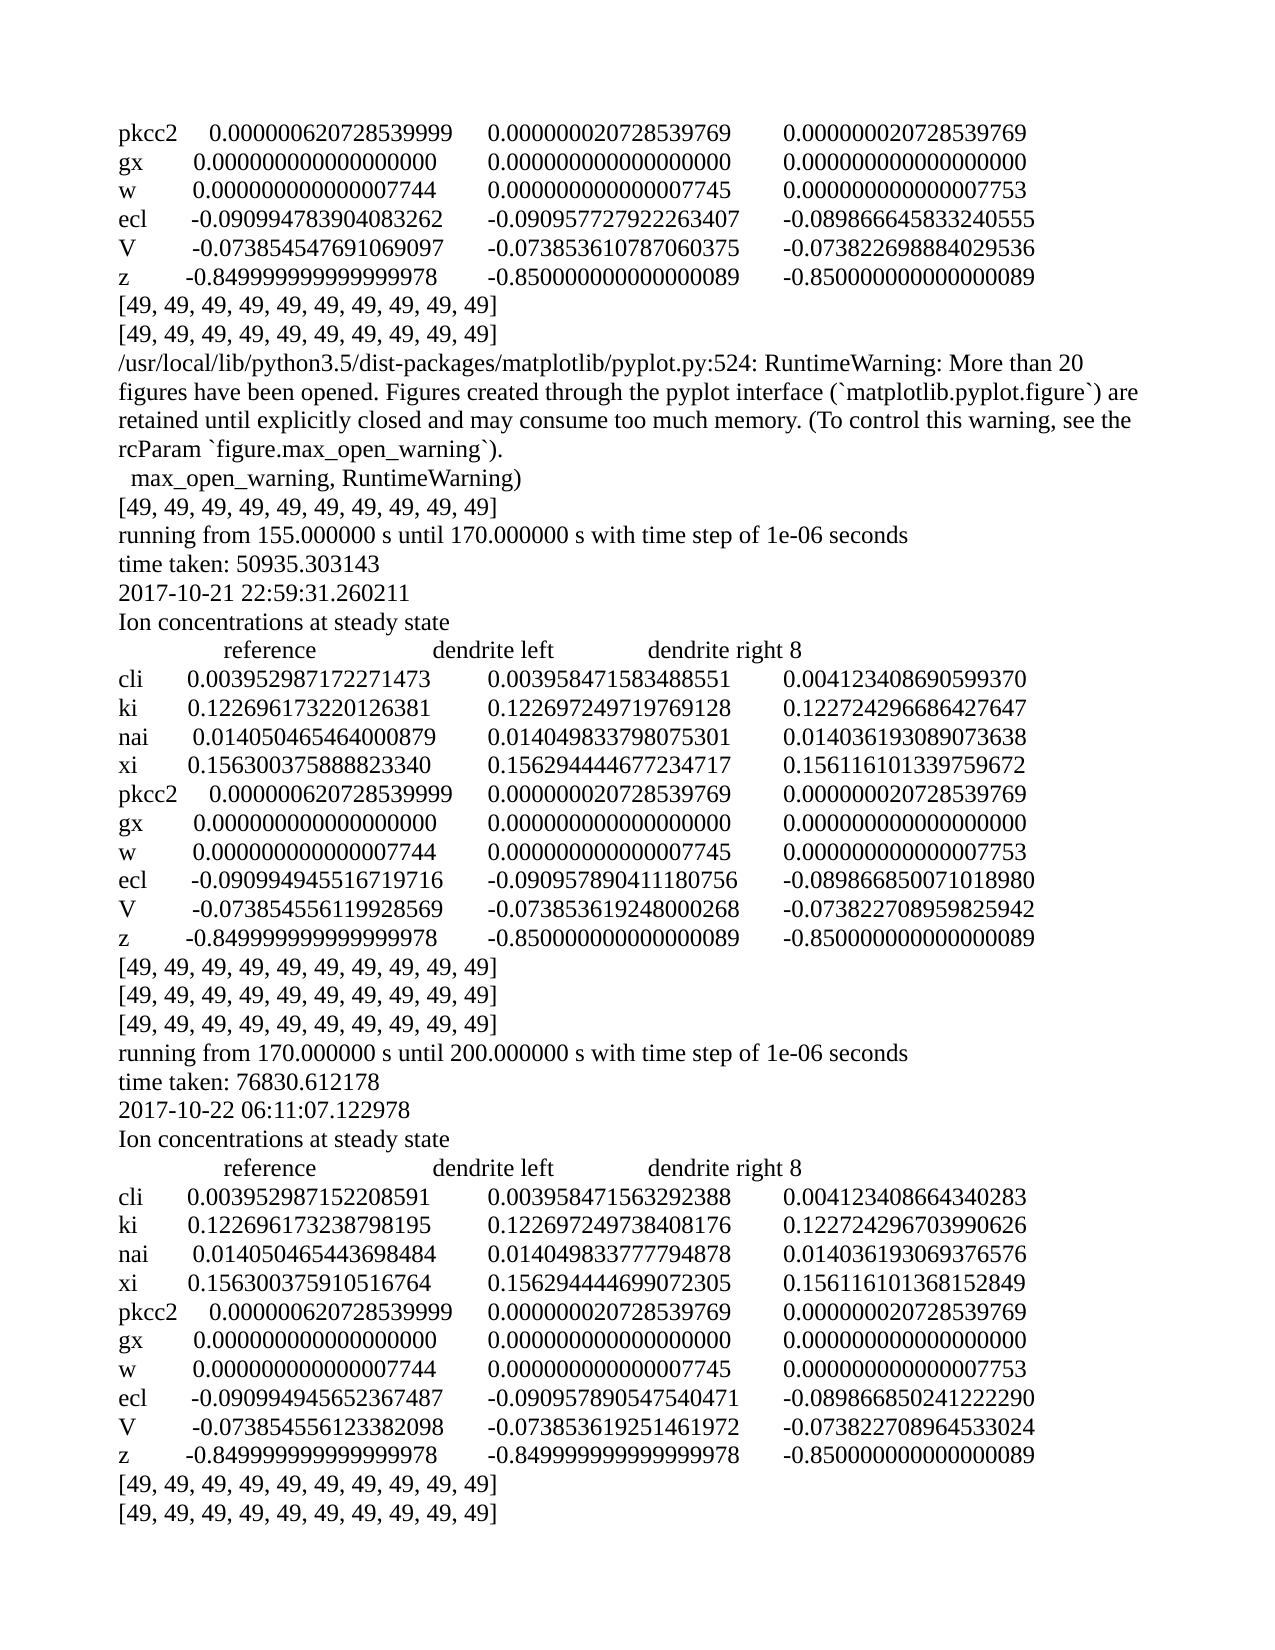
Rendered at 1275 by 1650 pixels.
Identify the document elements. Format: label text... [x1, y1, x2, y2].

text pkcc2 0.000000620728539999 0.000000020728539769 0.000000020728539769 [118, 779, 1157, 808]
text reference dendrite left dendrite right 8 [118, 636, 1157, 664]
text cli 0.003952987152208591 0.003958471563292388 0.004123408664340283 [118, 1182, 1157, 1211]
text Ion concentrations at steady state [118, 607, 1157, 636]
text pkcc2 0.000000620728539999 0.000000020728539769 0.000000020728539769 [118, 118, 1157, 147]
text pkcc2 0.000000620728539999 0.000000020728539769 0.000000020728539769 [118, 1297, 1157, 1326]
text 2017-10-21 22:59:31.260211 [118, 578, 1157, 607]
text cli 0.003952987172271473 0.003958471583488551 0.004123408690599370 [118, 664, 1157, 693]
text 2017-10-22 06:11:07.122978 [118, 1096, 1157, 1124]
text w 0.000000000000007744 0.000000000000007745 0.000000000000007753 [118, 1354, 1157, 1383]
text ki 0.122696173220126381 0.122697249719769128 0.122724296686427647 [118, 693, 1157, 722]
text w 0.000000000000007744 0.000000000000007745 0.000000000000007753 [118, 837, 1157, 866]
text V -0.073854547691069097 -0.073853610787060375 -0.073822698884029536 [118, 233, 1157, 262]
text ki 0.122696173238798195 0.122697249738408176 0.122724296703990626 [118, 1211, 1157, 1239]
text ecl -0.090994945516719716 -0.090957890411180756 -0.089866850071018980 [118, 866, 1157, 894]
text Ion concentrations at steady state [118, 1124, 1157, 1153]
text [49, 49, 49, 49, 49, 49, 49, 49, 49, 49] [118, 319, 1157, 348]
text running from 170.000000 s until 200.000000 s with time step of 1e-06 seconds [118, 1038, 1157, 1067]
text [49, 49, 49, 49, 49, 49, 49, 49, 49, 49] [118, 952, 1157, 981]
text z -0.849999999999999978 -0.850000000000000089 -0.850000000000000089 [118, 262, 1157, 291]
text [49, 49, 49, 49, 49, 49, 49, 49, 49, 49] [118, 1009, 1157, 1038]
text time taken: 76830.612178 [118, 1067, 1157, 1096]
text nai 0.014050465464000879 0.014049833798075301 0.014036193089073638 [118, 722, 1157, 751]
text V -0.073854556119928569 -0.073853619248000268 -0.073822708959825942 [118, 894, 1157, 923]
text xi 0.156300375888823340 0.156294444677234717 0.156116101339759672 [118, 751, 1157, 779]
text gx 0.000000000000000000 0.000000000000000000 0.000000000000000000 [118, 147, 1157, 176]
text max_open_warning, RuntimeWarning) [118, 463, 1157, 492]
text z -0.849999999999999978 -0.850000000000000089 -0.850000000000000089 [118, 923, 1157, 952]
text [49, 49, 49, 49, 49, 49, 49, 49, 49, 49] [118, 1498, 1157, 1527]
text xi 0.156300375910516764 0.156294444699072305 0.156116101368152849 [118, 1268, 1157, 1297]
text [49, 49, 49, 49, 49, 49, 49, 49, 49, 49] [118, 291, 1157, 319]
text V -0.073854556123382098 -0.073853619251461972 -0.073822708964533024 [118, 1412, 1157, 1441]
text ecl -0.090994783904083262 -0.090957727922263407 -0.089866645833240555 [118, 204, 1157, 233]
text w 0.000000000000007744 0.000000000000007745 0.000000000000007753 [118, 176, 1157, 204]
text reference dendrite left dendrite right 8 [118, 1153, 1157, 1182]
text z -0.849999999999999978 -0.849999999999999978 -0.850000000000000089 [118, 1441, 1157, 1469]
text running from 155.000000 s until 170.000000 s with time step of 1e-06 seconds [118, 521, 1157, 549]
text [49, 49, 49, 49, 49, 49, 49, 49, 49, 49] [118, 492, 1157, 521]
text gx 0.000000000000000000 0.000000000000000000 0.000000000000000000 [118, 1326, 1157, 1354]
text nai 0.014050465443698484 0.014049833777794878 0.014036193069376576 [118, 1239, 1157, 1268]
text time taken: 50935.303143 [118, 549, 1157, 578]
text /usr/local/lib/python3.5/dist-packages/matplotlib/pyplot.py:524: RuntimeWarning: More than 20 figures have been opened. Figures created through the pyplot interface (`matplotlib.pyplot.figure`) are retained until explicitly closed and may consume too much memory. (To control this warning, see the rcParam `figure.max_open_warning`). [118, 348, 1157, 463]
text gx 0.000000000000000000 0.000000000000000000 0.000000000000000000 [118, 808, 1157, 837]
text ecl -0.090994945652367487 -0.090957890547540471 -0.089866850241222290 [118, 1383, 1157, 1412]
text [49, 49, 49, 49, 49, 49, 49, 49, 49, 49] [118, 981, 1157, 1009]
text [49, 49, 49, 49, 49, 49, 49, 49, 49, 49] [118, 1469, 1157, 1498]
